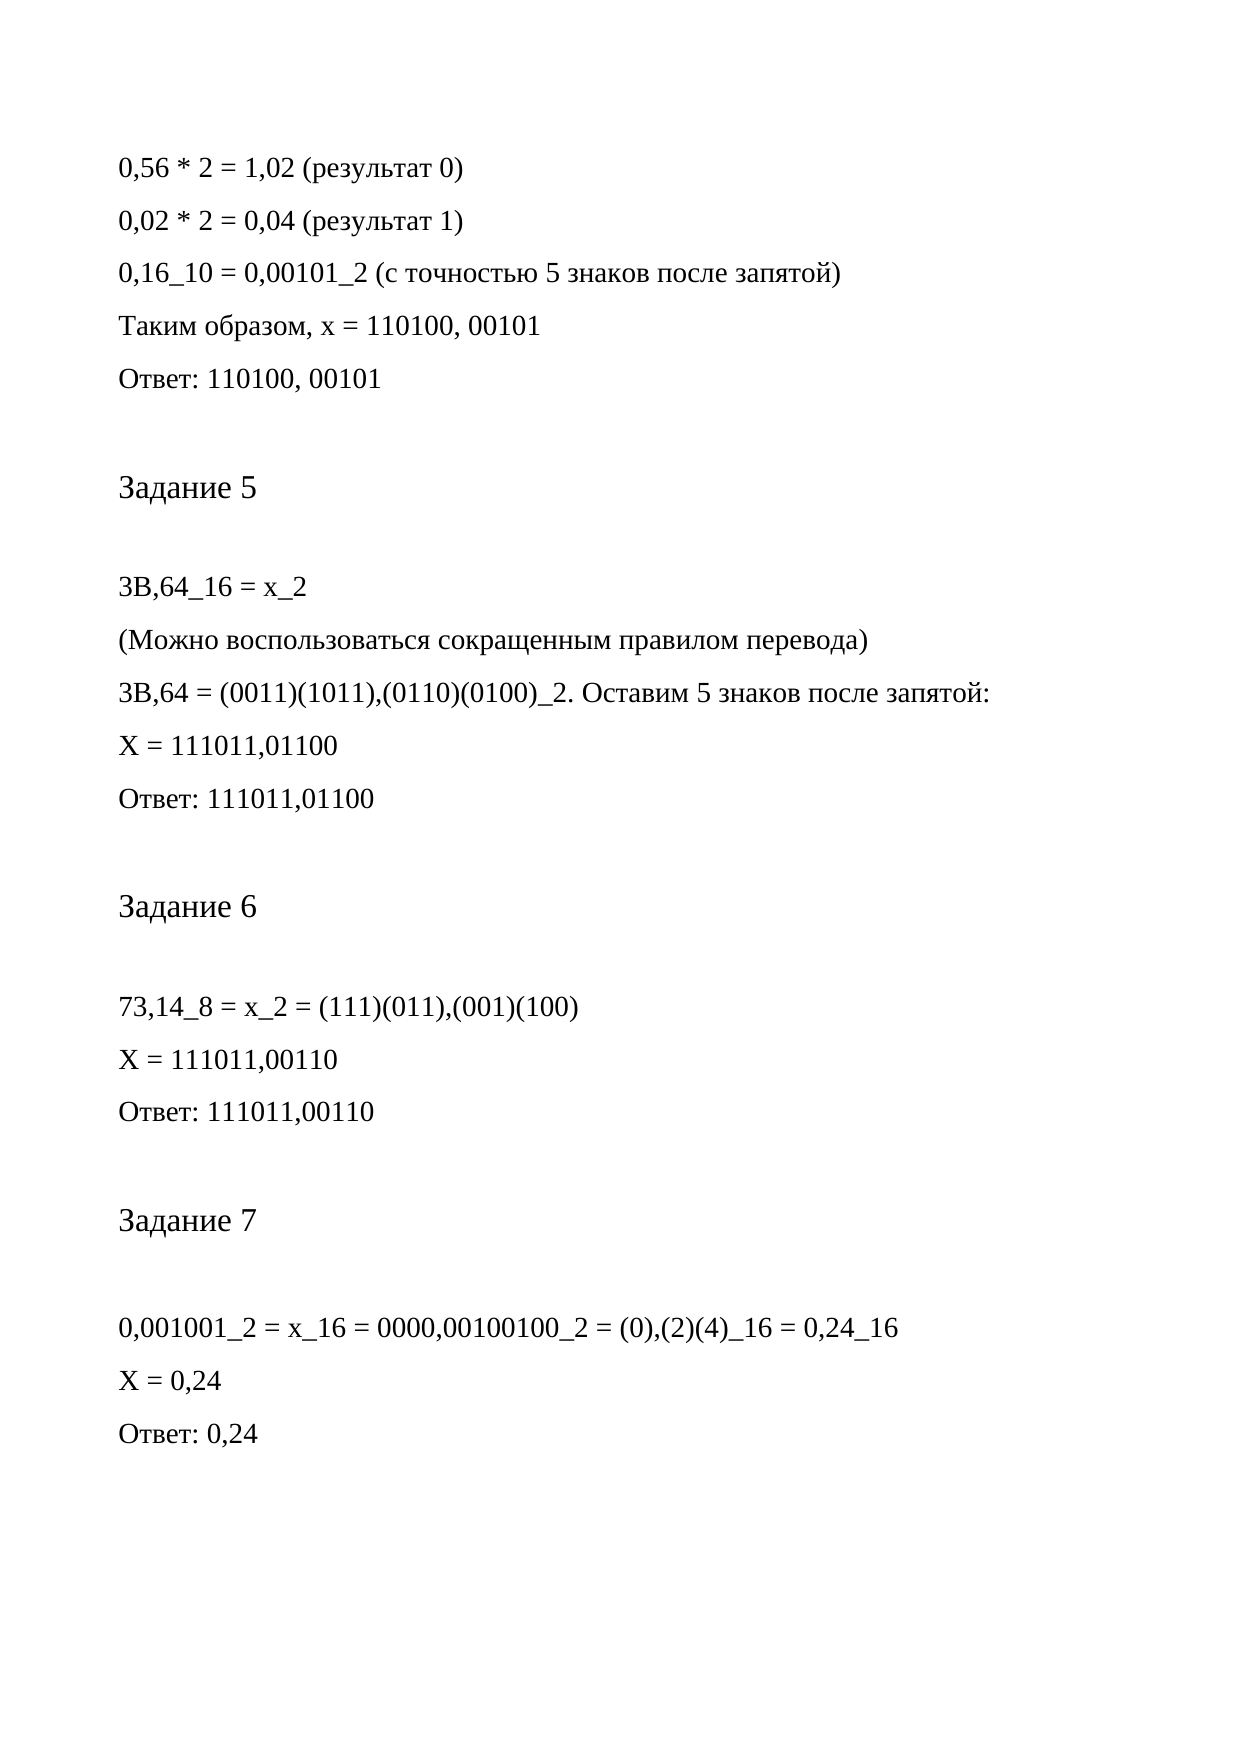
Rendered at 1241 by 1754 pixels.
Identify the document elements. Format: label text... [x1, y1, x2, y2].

text X = 111011,01100 [118, 728, 1181, 761]
text 0,001001_2 = x_16 = 0000,00100100_2 = (0),(2)(4)_16 = 0,24_16 [118, 1311, 1181, 1344]
subtitle Задание 7 [118, 1200, 1181, 1238]
text (Можно воспользоваться сокращенным правилом перевода) [118, 622, 1181, 656]
text 73,14_8 = x_2 = (111)(011),(001)(100) [118, 989, 1181, 1022]
subtitle Задание 6 [118, 886, 1181, 925]
subtitle Задание 5 [118, 467, 1181, 505]
text X = 111011,00110 [118, 1042, 1181, 1075]
text Ответ: 0,24 [118, 1416, 1181, 1450]
text Таким образом, x = 110100, 00101 [118, 308, 1181, 342]
text 0,02 * 2 = 0,04 (результат 1) [118, 203, 1181, 236]
text X = 0,24 [118, 1363, 1181, 1397]
text Ответ: 111011,00110 [118, 1094, 1181, 1128]
text 0,56 * 2 = 1,02 (результат 0) [118, 150, 1181, 183]
text 3B,64_16 = x_2 [118, 569, 1181, 603]
text Ответ: 111011,01100 [118, 781, 1181, 814]
text 3B,64 = (0011)(1011),(0110)(0100)_2. Оставим 5 знаков после запятой: [118, 675, 1181, 709]
text Ответ: 110100, 00101 [118, 361, 1181, 395]
text 0,16_10 = 0,00101_2 (с точностью 5 знаков после запятой) [118, 256, 1181, 289]
